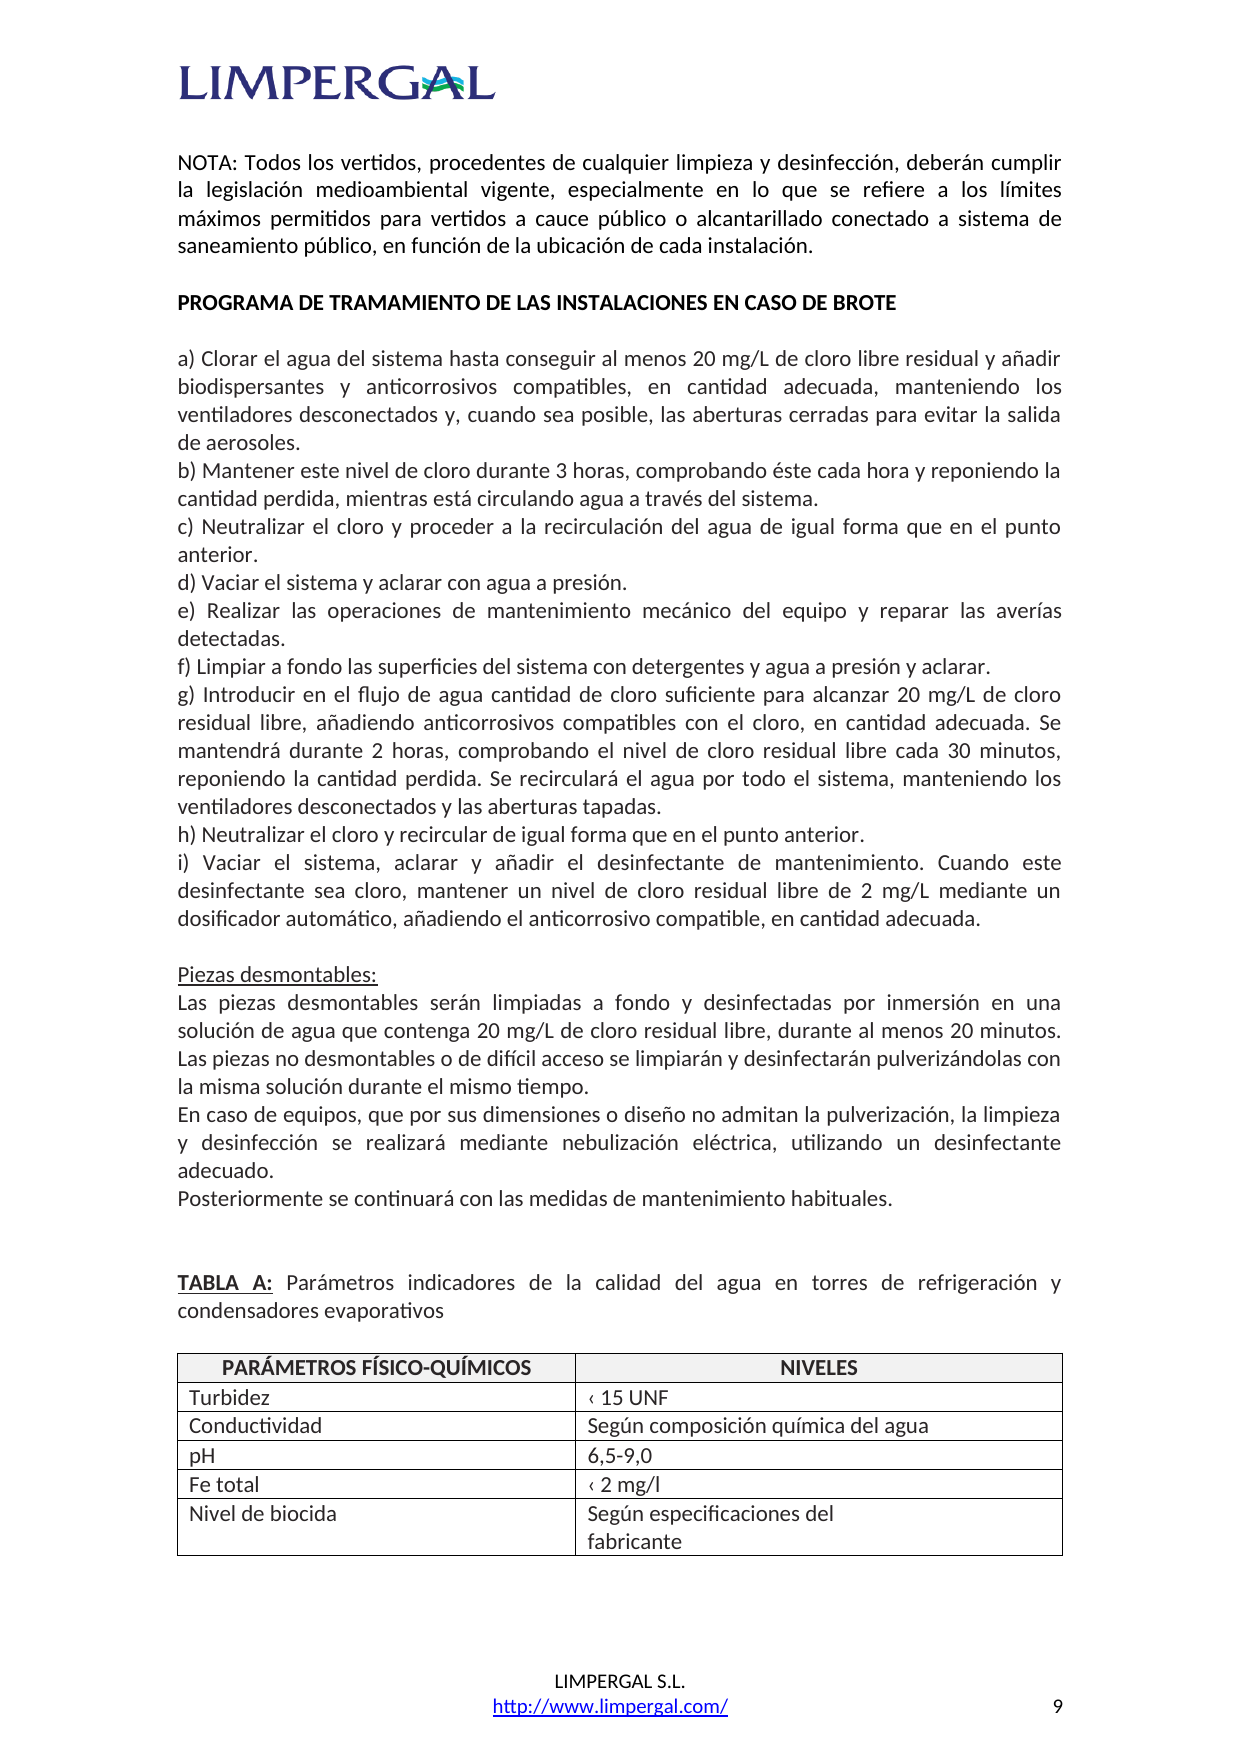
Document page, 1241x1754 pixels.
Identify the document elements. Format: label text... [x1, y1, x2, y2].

text b) Mantener este nivel de cloro durante 3 horas, comprobando éste cada hora y reponiendo la cantidad perdida, mientras está circulando agua a través del sistema. [177, 456, 1063, 512]
text g) Introducir en el flujo de agua cantidad de cloro suficiente para alcanzar 20 mg/L de cloro residual libre, añadiendo anticorrosivos compatibles con el cloro, en cantidad adecuada. Se mantendrá durante 2 horas, comprobando el nivel de cloro residual libre cada 30 minutos, reponiendo la cantidad perdida. Se recirculará el agua por todo el sistema, manteniendo los ventiladores desconectados y las aberturas tapadas. [177, 680, 1063, 820]
table_cell Turbidez [178, 1383, 575, 1411]
text Las piezas desmontables serán limpiadas a fondo y desinfectadas por inmersión en una solución de agua que contenga 20 mg/L de cloro residual libre, durante al menos 20 minutos. Las piezas no desmontables o de difícil acceso se limpiarán y desinfectarán pulverizándolas con la misma solución durante el mismo tiempo. [177, 988, 1063, 1100]
text TABLA A: Parámetros indicadores de la calidad del agua en torres de refrigeración y condensadores evaporativos [177, 1268, 1063, 1324]
table_cell 6,5-9,0 [576, 1441, 1062, 1469]
table_cell Según composición química del agua [576, 1412, 1062, 1440]
table_cell Según especificaciones del fabricante [576, 1499, 1062, 1555]
text e) Realizar las operaciones de mantenimiento mecánico del equipo y reparar las averías detectadas. [177, 596, 1063, 652]
text i) Vaciar el sistema, aclarar y añadir el desinfectante de mantenimiento. Cuando este desinfectante sea cloro, mantener un nivel de cloro residual libre de 2 mg/L mediante un dosificador automático, añadiendo el anticorrosivo compatible, en cantidad adecuada. [177, 848, 1063, 932]
text NOTA: Todos los vertidos, procedentes de cualquier limpieza y desinfección, deberán cumplir la legislación medioambiental vigente, especialmente en lo que se refiere a los límites máximos permitidos para vertidos a cauce público o alcantarillado conectado a sistema de saneamiento público, en función de la ubicación de cada instalación. [177, 148, 1063, 260]
text Piezas desmontables: [177, 960, 1063, 988]
table_cell ‹ 15 UNF [576, 1383, 1062, 1411]
table_cell Conductividad [178, 1412, 575, 1440]
text c) Neutralizar el cloro y proceder a la recirculación del agua de igual forma que en el punto anterior. [177, 512, 1063, 568]
text f) Limpiar a fondo las superficies del sistema con detergentes y agua a presión y aclarar. [177, 652, 1063, 680]
text a) Clorar el agua del sistema hasta conseguir al menos 20 mg/L de cloro libre residual y añadir biodispersantes y anticorrosivos compatibles, en cantidad adecuada, manteniendo los ventiladores desconectados y, cuando sea posible, las aberturas cerradas para evitar la salida de aerosoles. [177, 344, 1063, 456]
table_cell pH [178, 1441, 575, 1469]
picture [177, 44, 498, 103]
text PROGRAMA DE TRAMAMIENTO DE LAS INSTALACIONES EN CASO DE BROTE [177, 288, 1063, 316]
text En caso de equipos, que por sus dimensiones o diseño no admitan la pulverización, la limpieza y desinfección se realizará mediante nebulización eléctrica, utilizando un desinfectante adecuado. [177, 1100, 1063, 1184]
table_header NIVELES [576, 1354, 1062, 1382]
table_header PARÁMETROS FÍSICO-QUÍMICOS [178, 1354, 575, 1382]
text Posteriormente se continuará con las medidas de mantenimiento habituales. [177, 1184, 1063, 1212]
table_cell Nivel de biocida [178, 1499, 575, 1555]
text h) Neutralizar el cloro y recircular de igual forma que en el punto anterior. [177, 820, 1063, 848]
table_cell ‹ 2 mg/l [576, 1470, 1062, 1498]
table_cell Fe total [178, 1470, 575, 1498]
text d) Vaciar el sistema y aclarar con agua a presión. [177, 568, 1063, 596]
